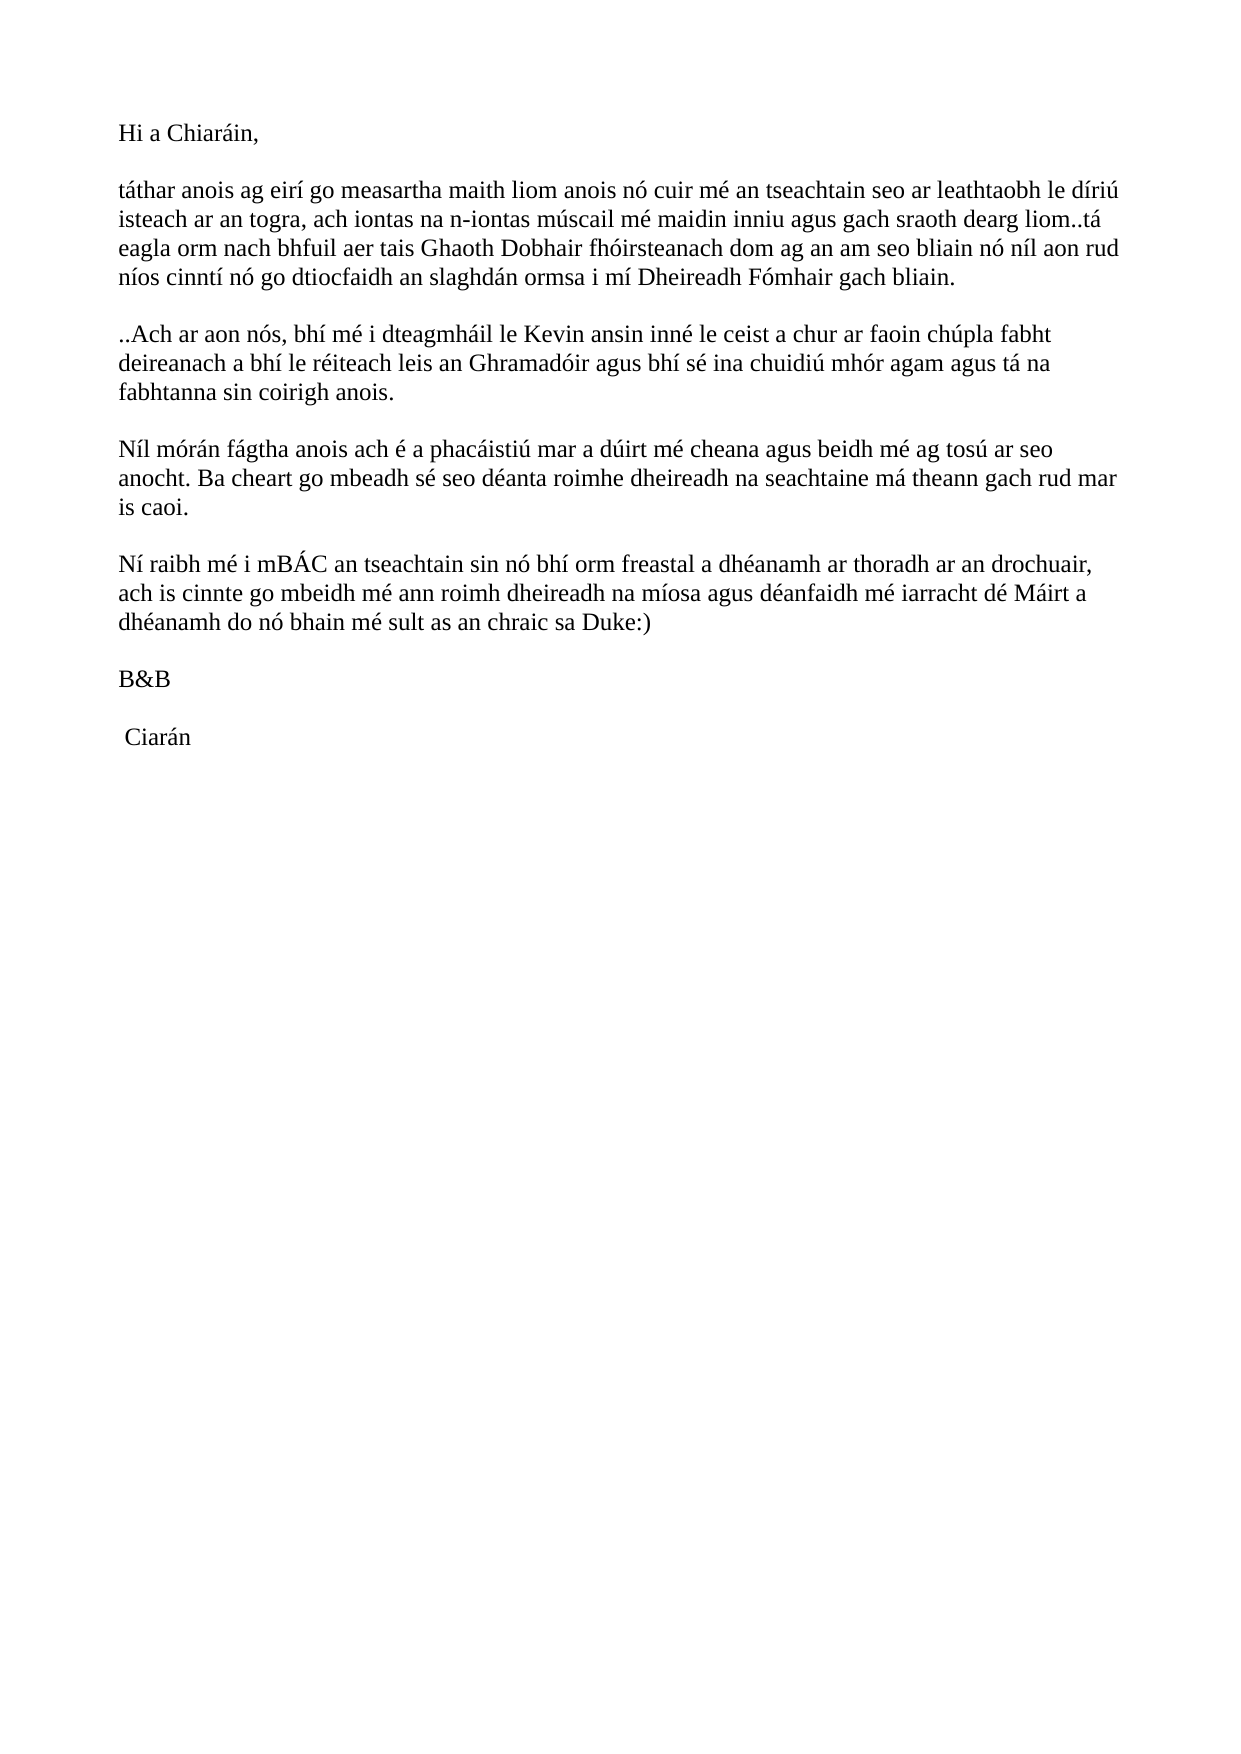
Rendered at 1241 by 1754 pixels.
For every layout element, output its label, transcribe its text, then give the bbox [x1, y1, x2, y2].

text Níl mórán fágtha anois ach é a phacáistiú mar a dúirt mé cheana agus beidh mé ag tosú ar seo anocht. Ba cheart go mbeadh sé seo déanta roimhe dheireadh na seachtaine má theann gach rud mar is caoi. [118, 434, 1122, 521]
text B&B [118, 664, 1122, 693]
text táthar anois ag eirí go measartha maith liom anois nó cuir mé an tseachtain seo ar leathtaobh le díriú isteach ar an togra, ach iontas na n-iontas múscail mé maidin inniu agus gach sraoth dearg liom..tá eagla orm nach bhfuil aer tais Ghaoth Dobhair fhóirsteanach dom ag an am seo bliain nó níl aon rud níos cinntí nó go dtiocfaidh an slaghdán ormsa i mí Dheireadh Fómhair gach bliain. [118, 176, 1122, 291]
text Ní raibh mé i mBÁC an tseachtain sin nó bhí orm freastal a dhéanamh ar thoradh ar an drochuair, ach is cinnte go mbeidh mé ann roimh dheireadh na míosa agus déanfaidh mé iarracht dé Máirt a dhéanamh do nó bhain mé sult as an chraic sa Duke:) [118, 549, 1122, 636]
text ..Ach ar aon nós, bhí mé i dteagmháil le Kevin ansin inné le ceist a chur ar faoin chúpla fabht deireanach a bhí le réiteach leis an Ghramadóir agus bhí sé ina chuidiú mhór agam agus tá na fabhtanna sin coirigh anois. [118, 319, 1122, 406]
text Ciarán [118, 722, 1122, 751]
text Hi a Chiaráin, [118, 118, 1122, 147]
